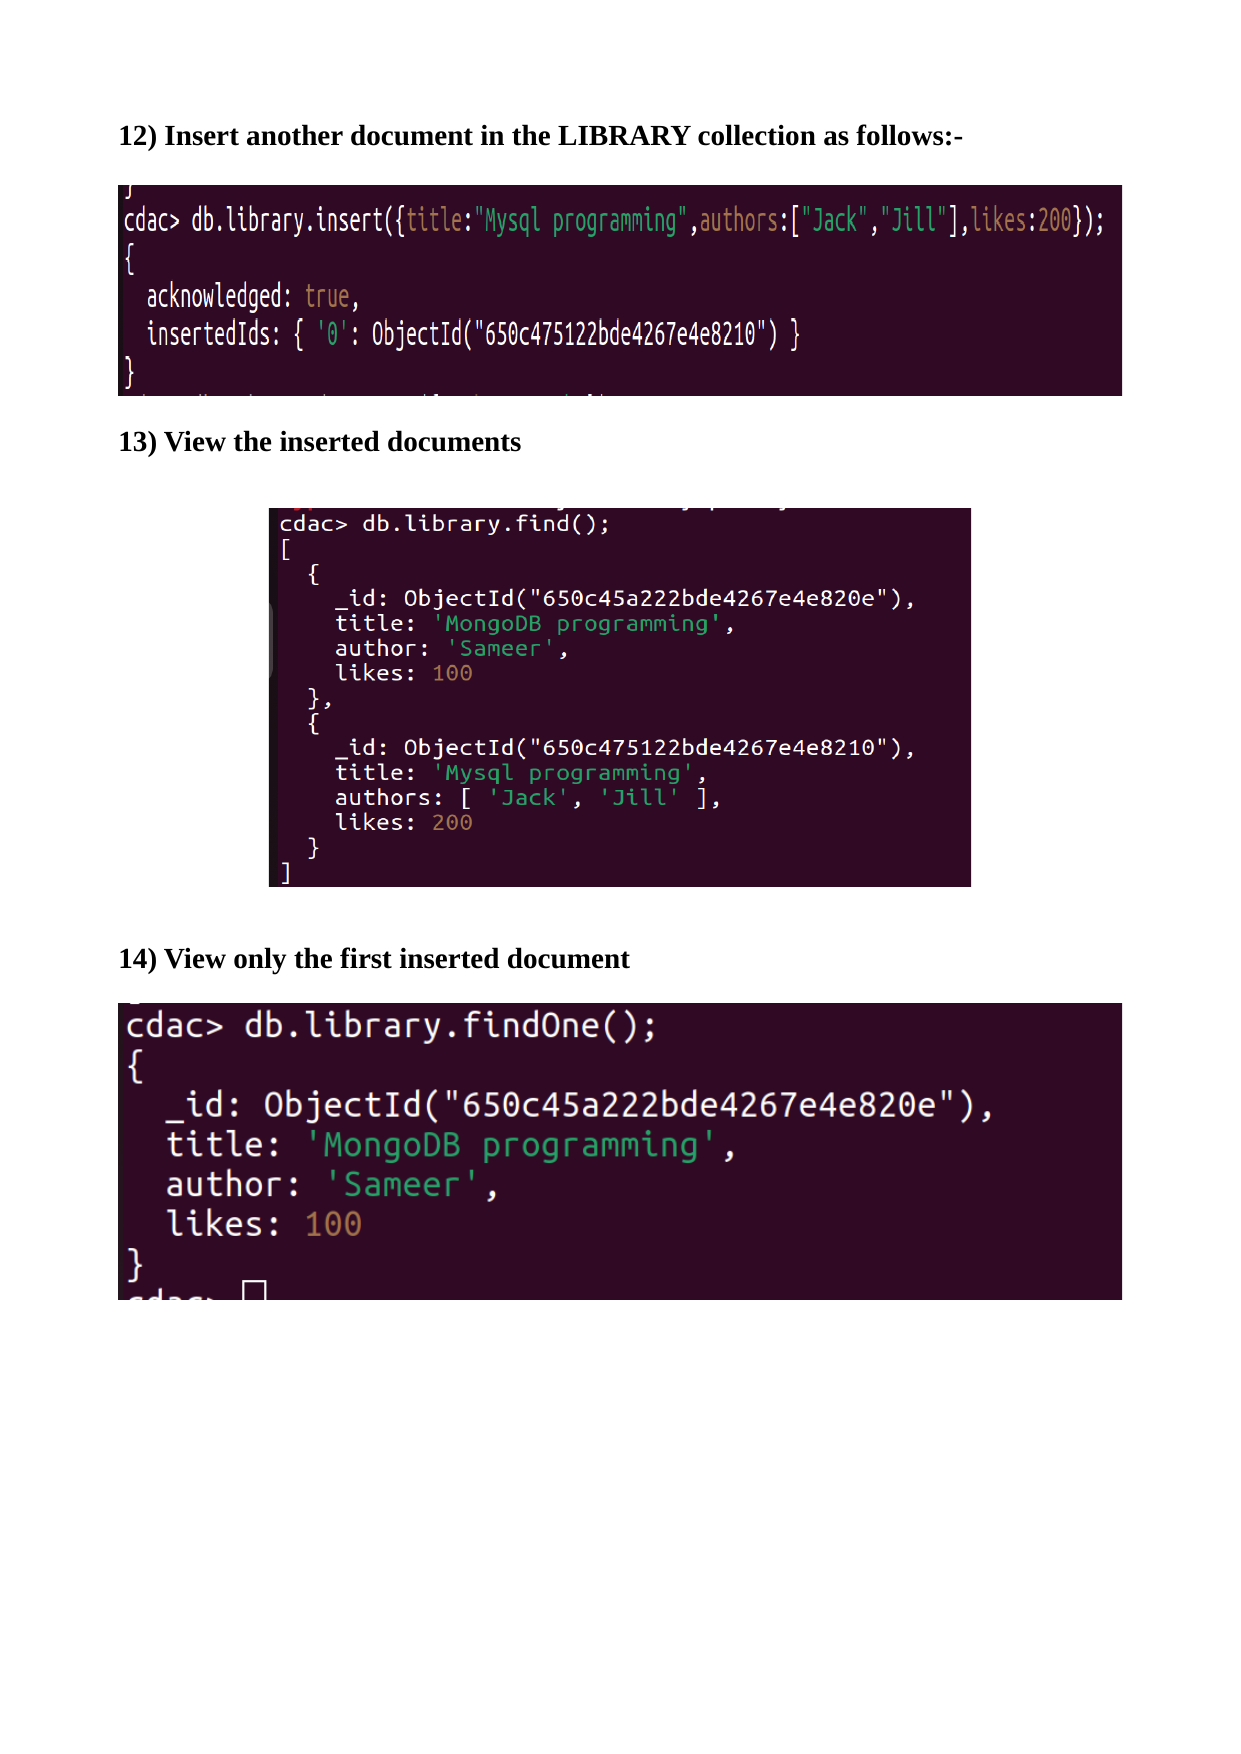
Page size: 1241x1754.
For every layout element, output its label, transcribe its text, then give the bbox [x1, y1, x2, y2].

text 13) View the inserted documents [118, 424, 1122, 458]
text 12) Insert another document in the LIBRARY collection as follows:- [118, 118, 1122, 152]
picture [118, 185, 1123, 396]
picture [268, 508, 972, 887]
picture [118, 1003, 1123, 1300]
text 14) View only the first inserted document [118, 942, 1122, 975]
